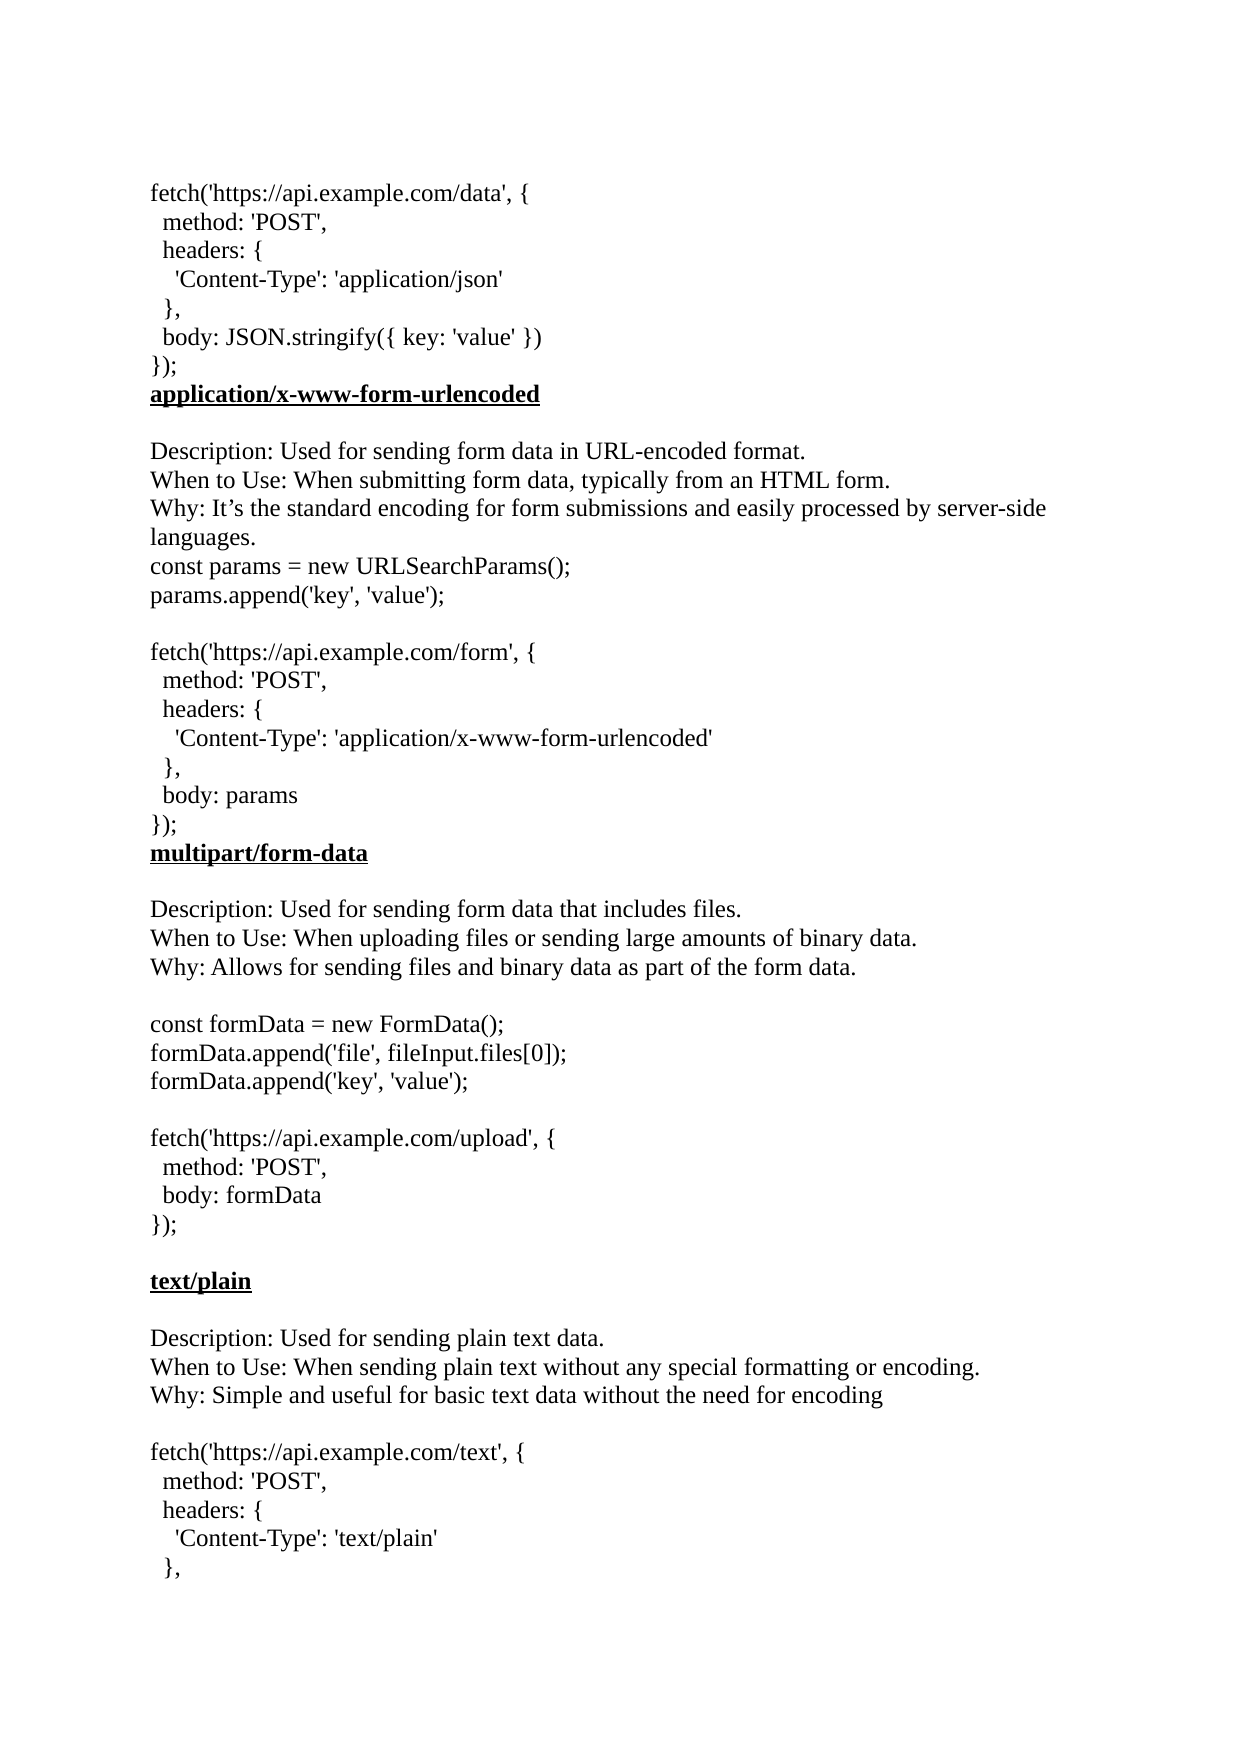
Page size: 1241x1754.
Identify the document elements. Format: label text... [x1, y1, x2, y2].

text body: params [150, 780, 1090, 809]
text const params = new URLSearchParams(); [150, 551, 1090, 580]
text Why: Simple and useful for basic text data without the need for encoding [150, 1380, 1090, 1409]
text const formData = new FormData(); [150, 1009, 1090, 1038]
text body: formData [150, 1181, 1090, 1209]
text body: JSON.stringify({ key: 'value' }) [150, 322, 1090, 351]
text headers: { [150, 694, 1090, 723]
text method: 'POST', [150, 1152, 1090, 1181]
text fetch('https://api.example.com/form', { [150, 637, 1090, 665]
text Description: Used for sending form data that includes files. [150, 894, 1090, 923]
text application/x-www-form-urlencoded [150, 379, 1090, 408]
text }, [150, 752, 1090, 780]
text method: 'POST', [150, 1466, 1090, 1495]
text When to Use: When submitting form data, typically from an HTML form. [150, 465, 1090, 493]
text }, [150, 293, 1090, 322]
text fetch('https://api.example.com/data', { [150, 178, 1090, 207]
text When to Use: When sending plain text without any special formatting or encoding. [150, 1352, 1090, 1380]
text headers: { [150, 1495, 1090, 1523]
text }); [150, 1209, 1090, 1238]
text method: 'POST', [150, 207, 1090, 236]
text formData.append('file', fileInput.files[0]); [150, 1038, 1090, 1066]
text fetch('https://api.example.com/text', { [150, 1437, 1090, 1466]
text 'Content-Type': 'application/json' [150, 264, 1090, 293]
text formData.append('key', 'value'); [150, 1066, 1090, 1095]
text 'Content-Type': 'application/x-www-form-urlencoded' [150, 723, 1090, 752]
text text/plain [150, 1266, 1090, 1295]
text headers: { [150, 236, 1090, 264]
text }, [150, 1552, 1090, 1581]
text params.append('key', 'value'); [150, 580, 1090, 608]
text }); [150, 351, 1090, 379]
text method: 'POST', [150, 665, 1090, 694]
text Why: Allows for sending files and binary data as part of the form data. [150, 952, 1090, 981]
text }); [150, 809, 1090, 838]
text When to Use: When uploading files or sending large amounts of binary data. [150, 923, 1090, 952]
text multipart/form-data [150, 838, 1090, 867]
text Description: Used for sending form data in URL-encoded format. [150, 436, 1090, 465]
text 'Content-Type': 'text/plain' [150, 1523, 1090, 1552]
text Description: Used for sending plain text data. [150, 1323, 1090, 1352]
text fetch('https://api.example.com/upload', { [150, 1123, 1090, 1152]
text Why: It’s the standard encoding for form submissions and easily processed by server-side languages. [150, 493, 1090, 551]
